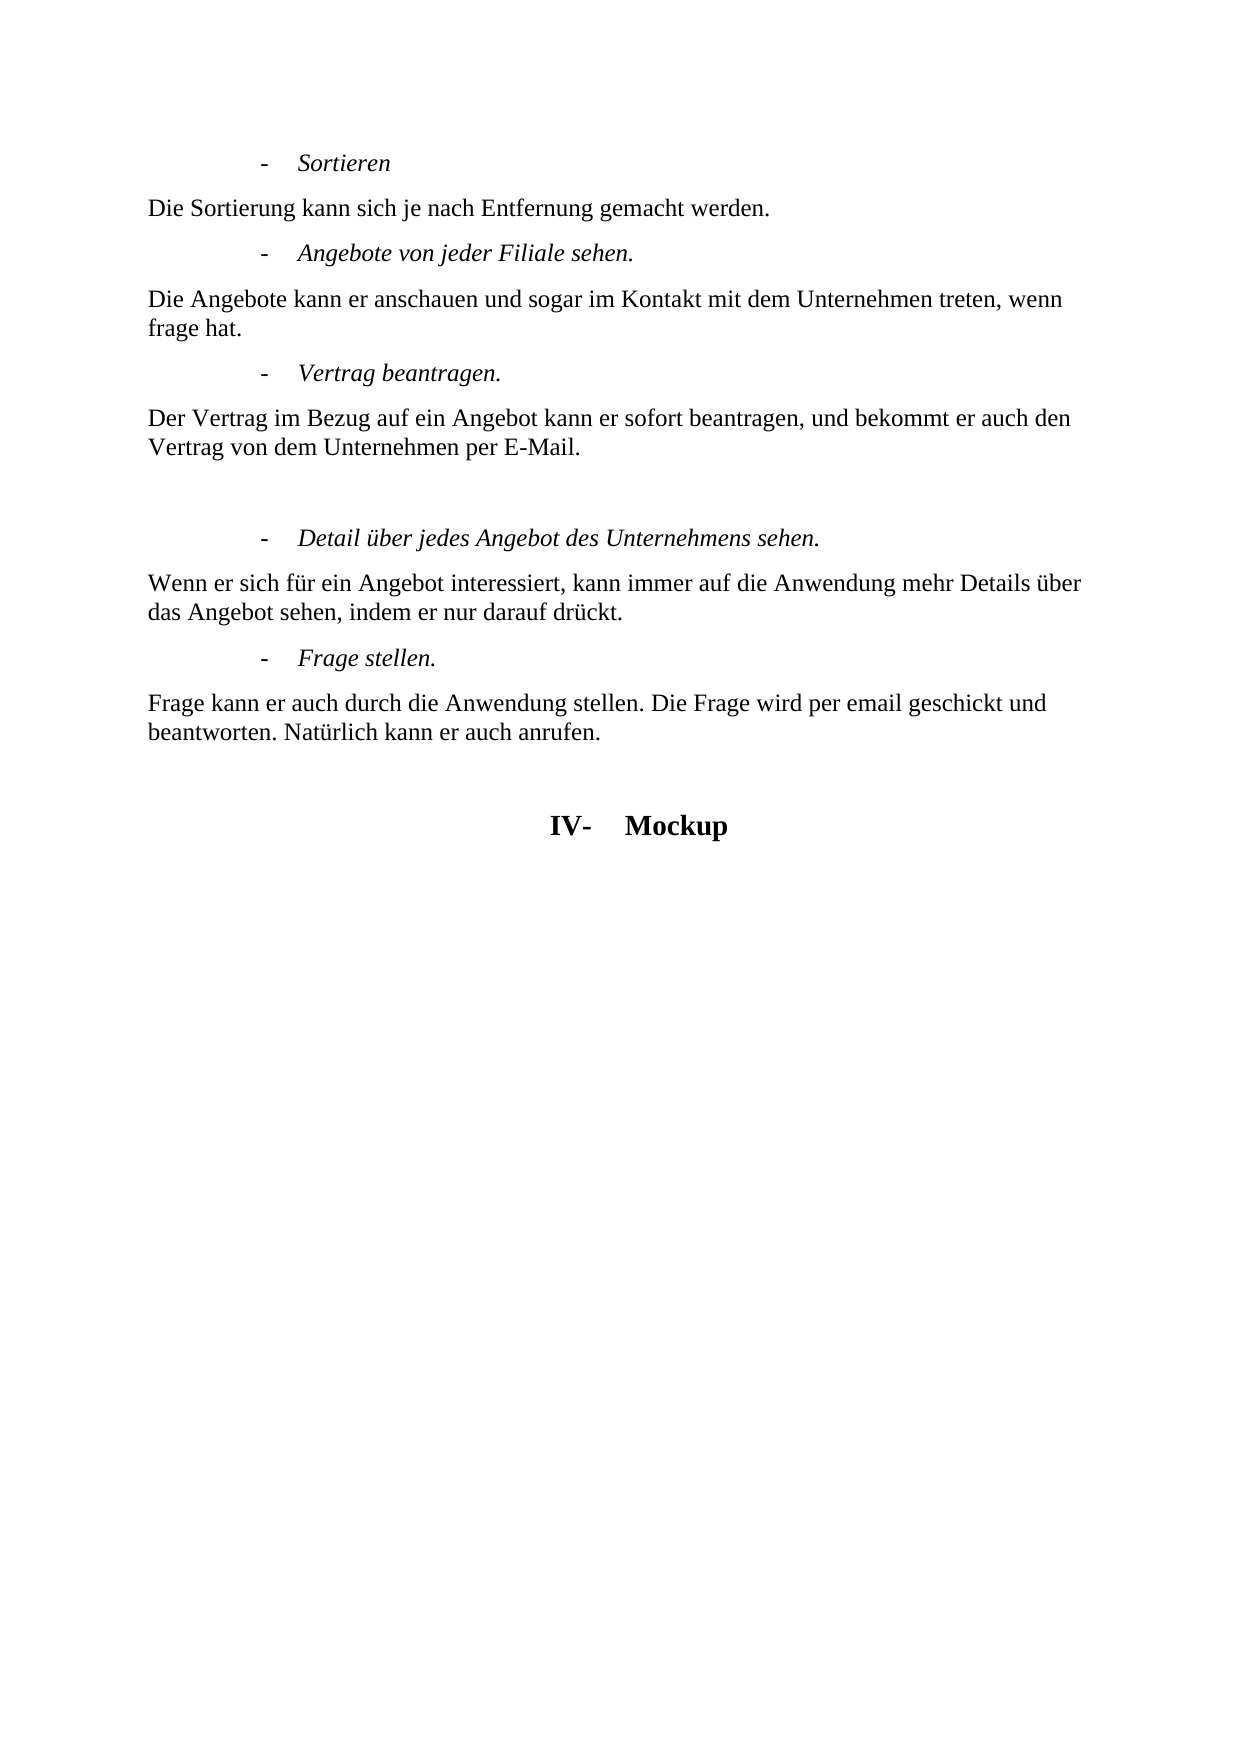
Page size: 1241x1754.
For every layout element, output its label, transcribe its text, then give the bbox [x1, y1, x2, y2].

text Die Sortierung kann sich je nach Entfernung gemacht werden. [148, 193, 1093, 222]
list Mockup [185, 808, 1093, 841]
list Sortieren [260, 148, 1093, 176]
text Die Angebote kann er anschauen und sogar im Kontakt mit dem Unternehmen treten, wenn frage hat. [148, 284, 1093, 341]
list Detail über jedes Angebot des Unternehmens sehen. [260, 523, 1093, 552]
list Vertrag beantragen. [260, 358, 1093, 387]
text Wenn er sich für ein Angebot interessiert, kann immer auf die Anwendung mehr Details über das Angebot sehen, indem er nur darauf drückt. [148, 568, 1093, 626]
list Angebote von jeder Filiale sehen. [260, 238, 1093, 267]
list Frage stellen. [260, 643, 1093, 671]
text Frage kann er auch durch die Anwendung stellen. Die Frage wird per email geschickt und beantworten. Natürlich kann er auch anrufen. [148, 688, 1093, 746]
text Der Vertrag im Bezug auf ein Angebot kann er sofort beantragen, und bekommt er auch den Vertrag von dem Unternehmen per E-Mail. [148, 403, 1093, 461]
